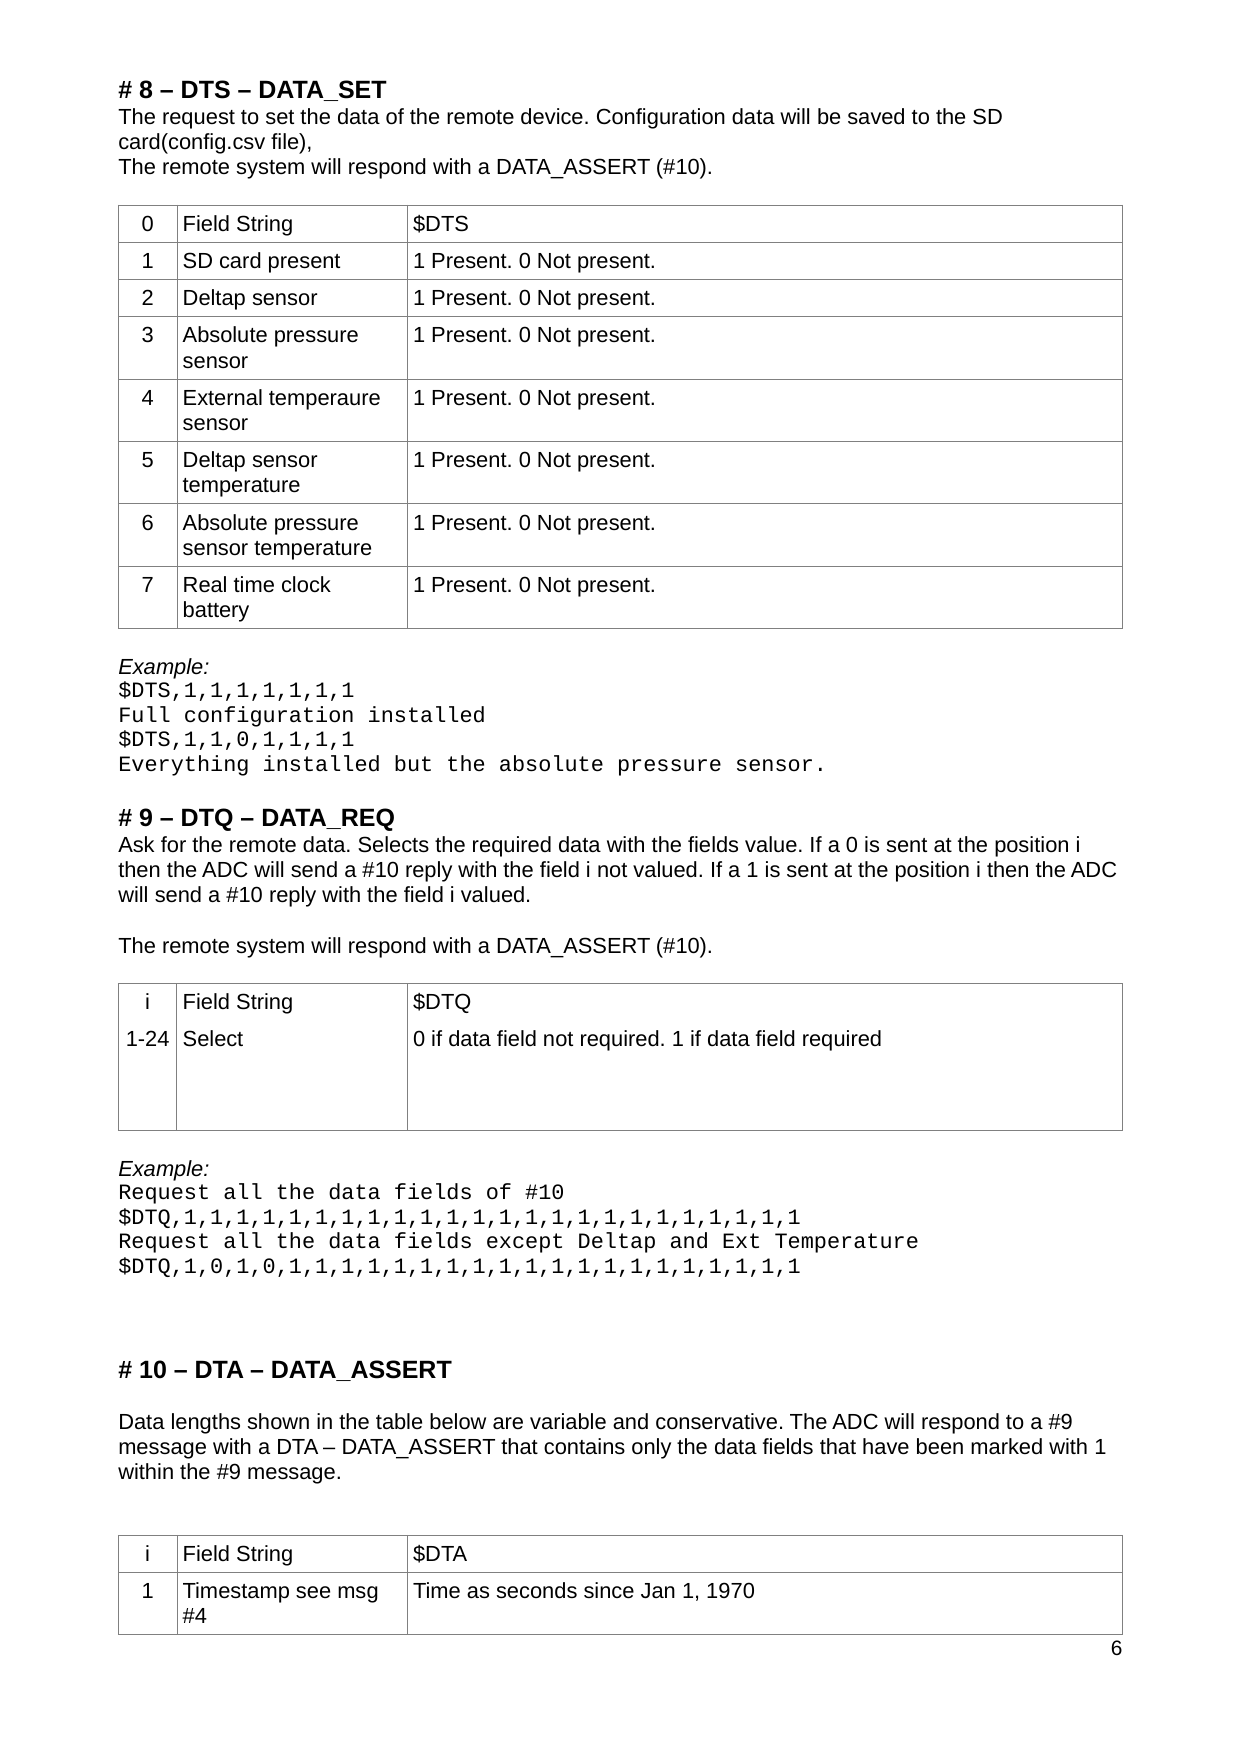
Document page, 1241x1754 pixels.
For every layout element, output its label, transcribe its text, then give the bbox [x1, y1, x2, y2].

table_header i [119, 984, 176, 1020]
table_cell [119, 1057, 176, 1093]
table_cell 1 Present. 0 Not present. [408, 280, 1122, 316]
text Everything installed but the absolute pressure sensor. [118, 753, 1122, 778]
table_cell Timestamp see msg #4 [178, 1573, 407, 1634]
text The remote system will respond with a DATA_ASSERT (#10). [118, 154, 1122, 179]
table_header Field String [178, 1536, 407, 1572]
text $DTS,1,1,0,1,1,1,1 [118, 729, 1122, 753]
table_cell [408, 1057, 1122, 1093]
table_header 0 [119, 206, 177, 242]
table_header $DTA [408, 1536, 1122, 1572]
table_cell [177, 1057, 407, 1093]
text Full configuration installed [118, 704, 1122, 729]
table_cell 4 [119, 380, 177, 441]
table_cell Time as seconds since Jan 1, 1970 [408, 1573, 1122, 1634]
table_cell [177, 1094, 407, 1130]
table_cell Absolute pressure sensor temperature [178, 504, 407, 566]
text Example: [118, 1156, 1122, 1181]
table_cell 6 [119, 504, 177, 566]
text $DTQ,1,1,1,1,1,1,1,1,1,1,1,1,1,1,1,1,1,1,1,1,1,1,1,1 [118, 1206, 1122, 1231]
table_cell 1 Present. 0 Not present. [408, 380, 1122, 441]
text The remote system will respond with a DATA_ASSERT (#10). [118, 933, 1122, 958]
table_header Field String [177, 984, 407, 1020]
table_cell 3 [119, 317, 177, 378]
text The request to set the data of the remote device. Configuration data will be saved to the SD card(config.csv file), [118, 104, 1122, 154]
text # 8 – DTS – DATA_SET [118, 75, 1122, 104]
text $DTQ,1,0,1,0,1,1,1,1,1,1,1,1,1,1,1,1,1,1,1,1,1,1,1,1 [118, 1256, 1122, 1280]
table_cell 1 Present. 0 Not present. [408, 442, 1122, 503]
text Example: [118, 654, 1122, 679]
text Data lengths shown in the table below are variable and conservative. The ADC will respond to a #9 message with a DTA – DATA_ASSERT that contains only the data fields that have been marked with 1 within the #9 message. [118, 1409, 1122, 1484]
table_cell Select [177, 1020, 407, 1057]
table_cell Real time clock battery [178, 567, 407, 628]
text Ask for the remote data. Selects the required data with the fields value. If a 0 is sent at the position i then the ADC will send a #10 reply with the field i not valued. If a 1 is sent at the position i then the ADC will send a #10 reply with the field i valued. [118, 832, 1122, 907]
table_cell 1 [119, 243, 177, 279]
table_header $DTS [408, 206, 1122, 242]
text # 10 – DTA – DATA_ASSERT [118, 1355, 1122, 1383]
text Request all the data fields except Deltap and Ext Temperature [118, 1231, 1122, 1256]
table_cell 1 Present. 0 Not present. [408, 567, 1122, 628]
table_header $DTQ [408, 984, 1122, 1020]
table_cell [408, 1094, 1122, 1130]
table_cell [119, 1094, 176, 1130]
table_cell Deltap sensor temperature [178, 442, 407, 503]
table_cell 1 Present. 0 Not present. [408, 504, 1122, 566]
table_cell SD card present [178, 243, 407, 279]
table_cell 1-24 [119, 1020, 176, 1057]
table_cell Absolute pressure sensor [178, 317, 407, 378]
table_header Field String [178, 206, 407, 242]
table_cell 1 Present. 0 Not present. [408, 243, 1122, 279]
table_cell 7 [119, 567, 177, 628]
table_cell 2 [119, 280, 177, 316]
table_cell Deltap sensor [178, 280, 407, 316]
table_cell 1 [119, 1573, 177, 1634]
text # 9 – DTQ – DATA_REQ [118, 803, 1122, 832]
table_header i [119, 1536, 177, 1572]
table_cell 1 Present. 0 Not present. [408, 317, 1122, 378]
text Request all the data fields of #10 [118, 1181, 1122, 1206]
table_cell 5 [119, 442, 177, 503]
table_cell 0 if data field not required. 1 if data field required [408, 1020, 1122, 1057]
table_cell External temperaure sensor [178, 380, 407, 441]
text $DTS,1,1,1,1,1,1,1 [118, 679, 1122, 704]
